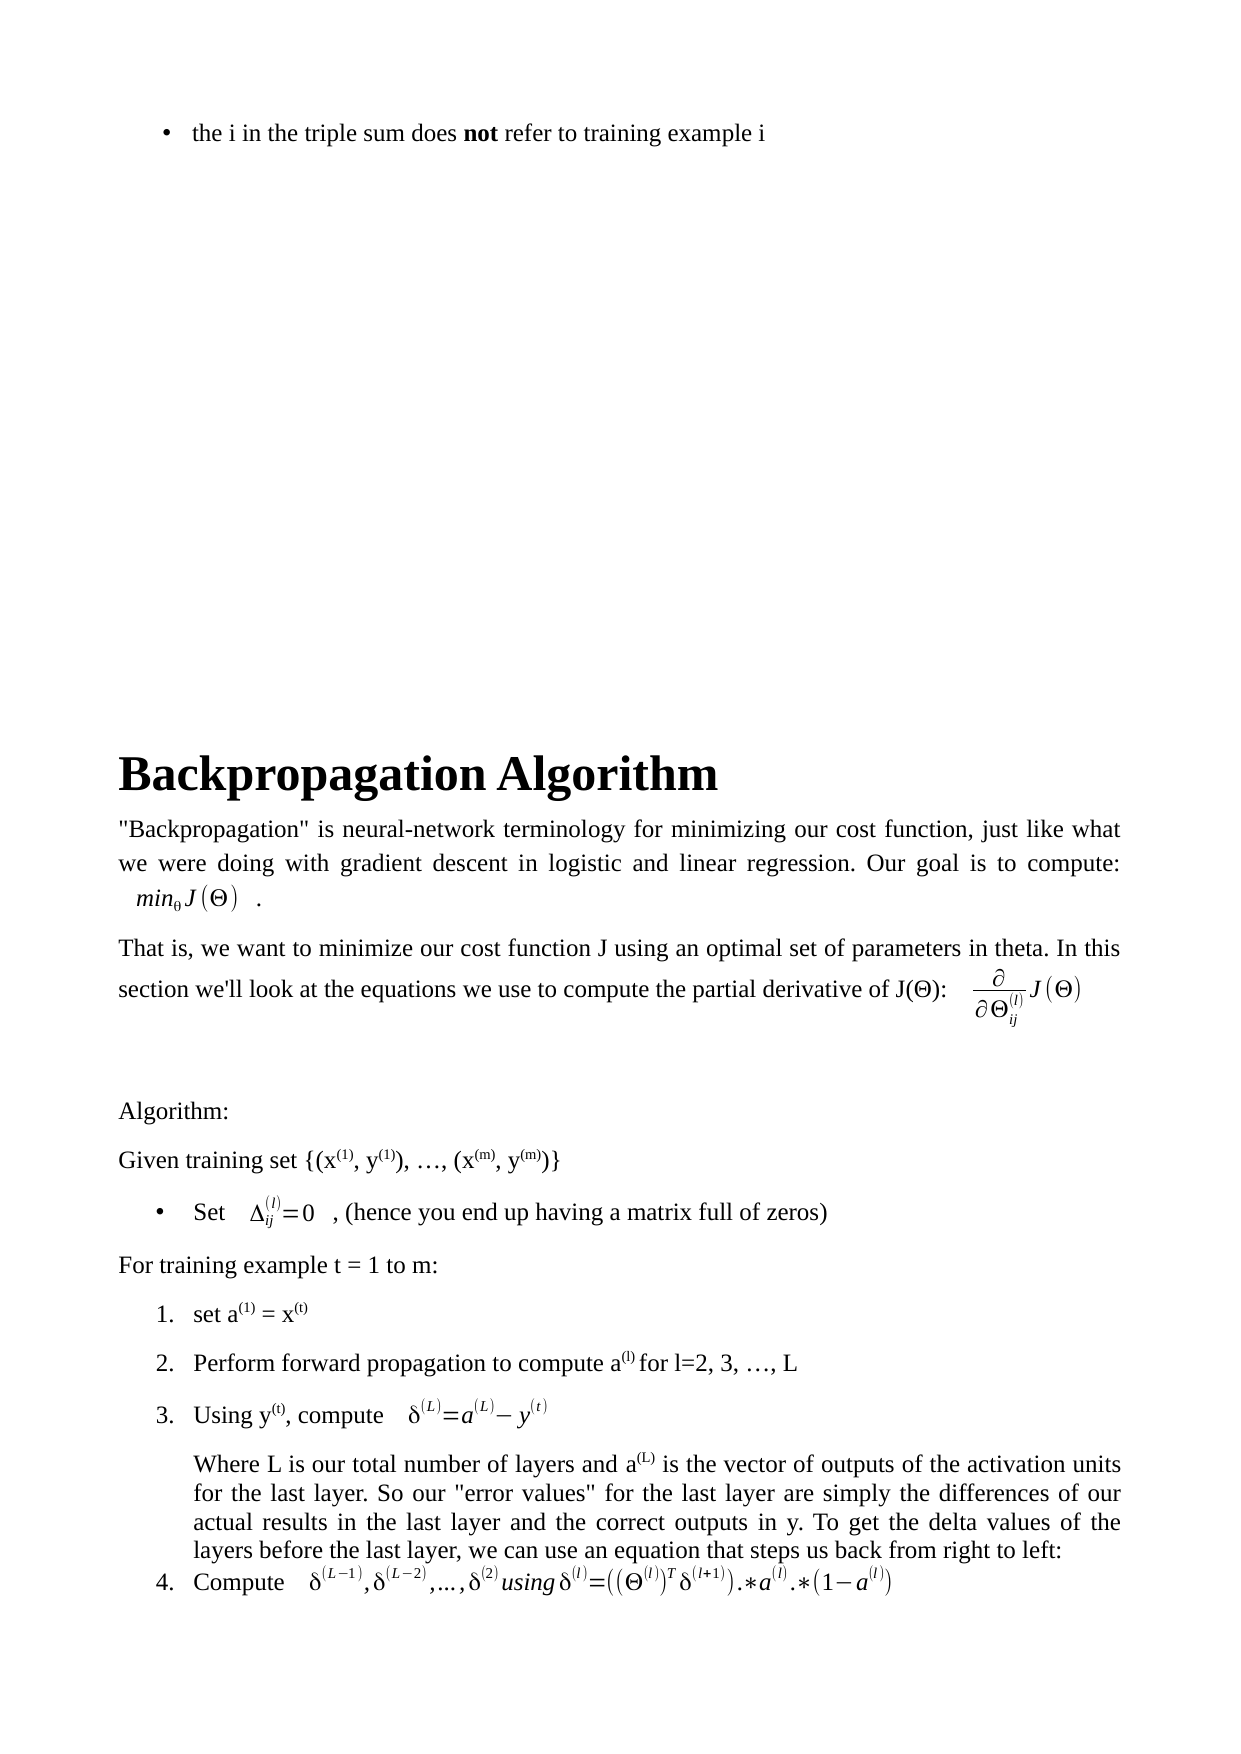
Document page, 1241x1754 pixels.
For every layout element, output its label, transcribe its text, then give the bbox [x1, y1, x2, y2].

text Given training set {(x(1), y(1)), …, (x(m), y(m))} [118, 1146, 1122, 1174]
text For training example t = 1 to m: [118, 1250, 1122, 1279]
subtitle Backpropagation Algorithm [118, 744, 1122, 801]
list Using y(t), compute [156, 1397, 1122, 1429]
list Where L is our total number of layers and a(L) is the vector of outputs of the activation units for the last layer. So our "error values" for the last layer are simply the differences of our actual results in the last layer and the correct outputs in y. To get the delta values of the layers before the last layer, we can use an equation that steps us back from right to left: [156, 1449, 1122, 1564]
list set a(1) = x(t) [156, 1299, 1122, 1328]
list Compute [156, 1564, 1122, 1597]
text "Backpropagation" is neural-network terminology for minimizing our cost function, just like what we were doing with gradient descent in logistic and linear regression. Our goal is to compute:. [118, 814, 1122, 913]
text Algorithm: [118, 1096, 1122, 1125]
list Set , (hence you end up having a matrix full of zeros) [156, 1194, 1122, 1230]
list the i in the triple sum does not refer to training example i [162, 118, 1122, 147]
list Perform forward propagation to compute a(l) for l=2, 3, …, L [156, 1348, 1122, 1377]
text That is, we want to minimize our cost function J using an optimal set of parameters in theta. In this section we'll look at the equations we use to compute the partial derivative of J(Θ): [118, 933, 1122, 1027]
